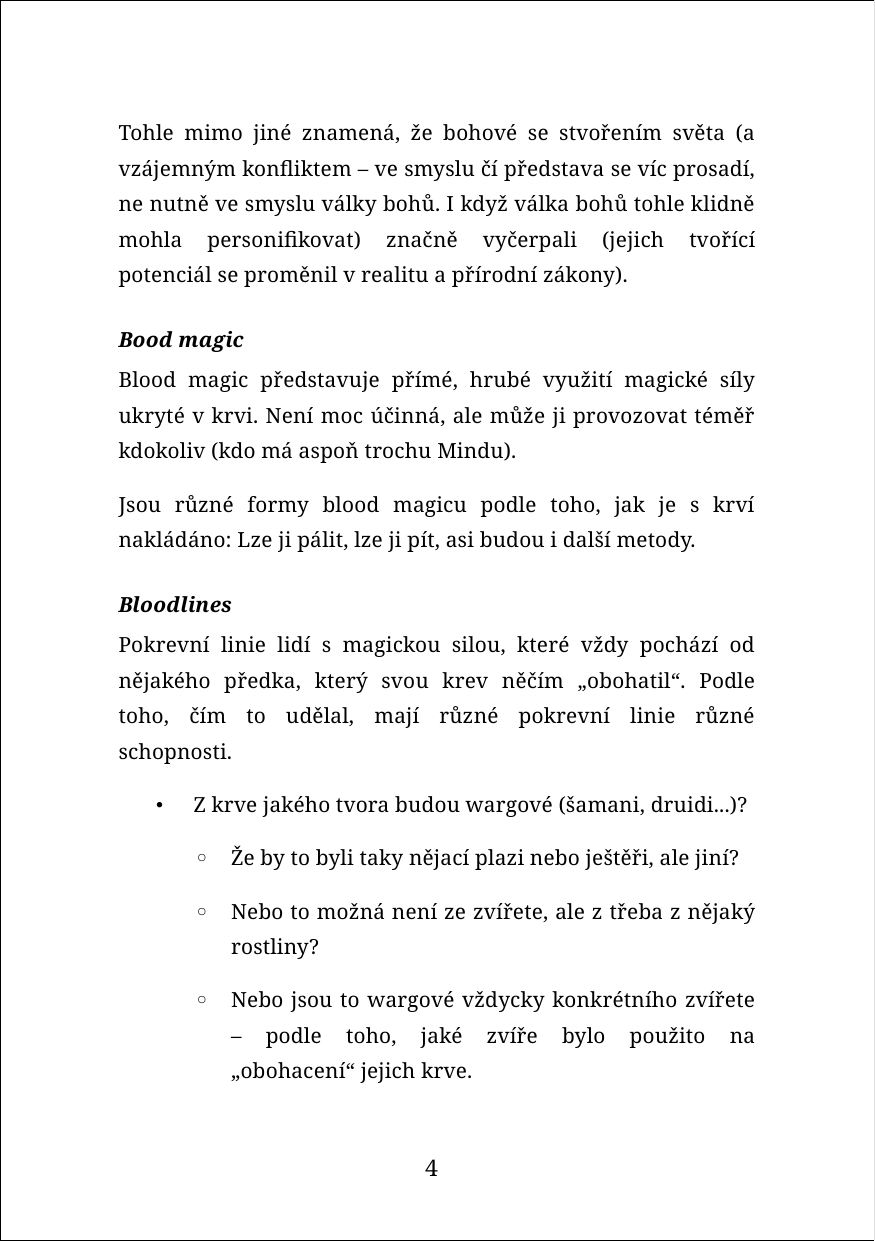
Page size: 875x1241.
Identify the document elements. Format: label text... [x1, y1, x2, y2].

text Pokrevní linie lidí s magickou silou, které vždy pochází od nějakého předka, který svou krev něčím „obohatil“. Podle toho, čím to udělal, mají různé pokrevní linie různé schopnosti. [118, 631, 756, 766]
text Tohle mimo jiné znamená, že bohové se stvořením světa (a vzájemným konfliktem – ve smyslu čí představa se víc prosadí, ne nutně ve smyslu války bohů. I když válka bohů tohle klidně mohla personifikovat) značně vyčerpali (jejich tvořící potenciál se proměnil v realitu a přírodní zákony). [118, 118, 756, 289]
list Nebo to možná není ze zvířete, ale z třeba z nějaký rostliny? [193, 897, 756, 961]
text Jsou různé formy blood magicu podle toho, jak je s krví nakládáno: Lze ji pálit, lze ji pít, asi budou i další metody. [118, 490, 756, 554]
list Z krve jakého tvora budou wargové (šamani, druidi...)? [156, 790, 756, 819]
list Že by to byli taky nějací plazi nebo ještěři, ale jiní? [193, 843, 756, 872]
subtitle Bloodlines [118, 590, 756, 619]
list Nebo jsou to wargové vždycky konkrétního zvířete – podle toho, jaké zvíře bylo použito na „obohacení“ jejich krve. [193, 986, 756, 1085]
subtitle Bood magic [118, 325, 756, 354]
text Blood magic představuje přímé, hrubé využití magické síly ukryté v krvi. Není moc účinná, ale může ji provozovat téměř kdokoliv (kdo má aspoň trochu Mindu). [118, 366, 756, 465]
